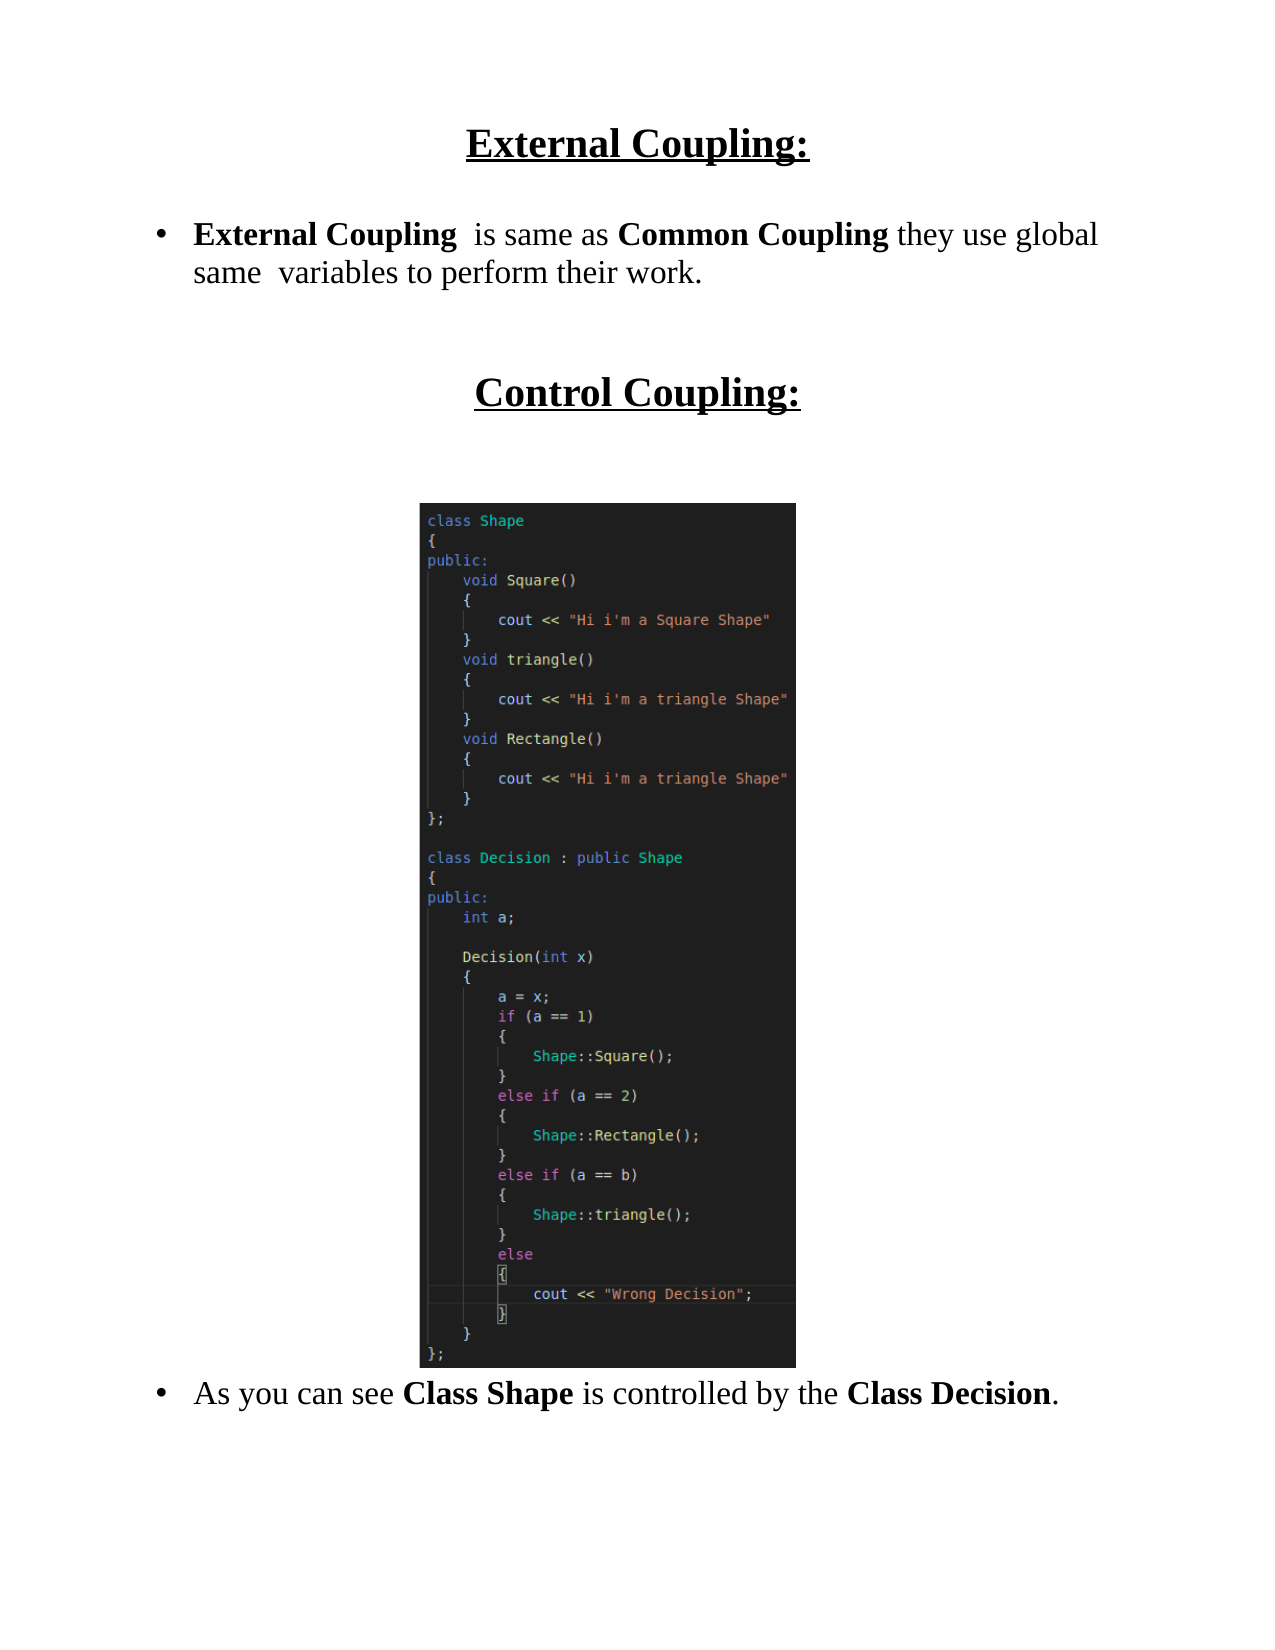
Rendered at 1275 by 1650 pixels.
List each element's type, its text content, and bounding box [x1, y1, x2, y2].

picture [419, 503, 796, 1368]
text Control Coupling: [118, 367, 1157, 415]
list External Coupling is same as Common Coupling they use global same variables to perform their work. [156, 214, 1157, 291]
text External Coupling: [118, 118, 1157, 166]
list As you can see Class Shape is controlled by the Class Decision. [156, 1373, 1157, 1412]
